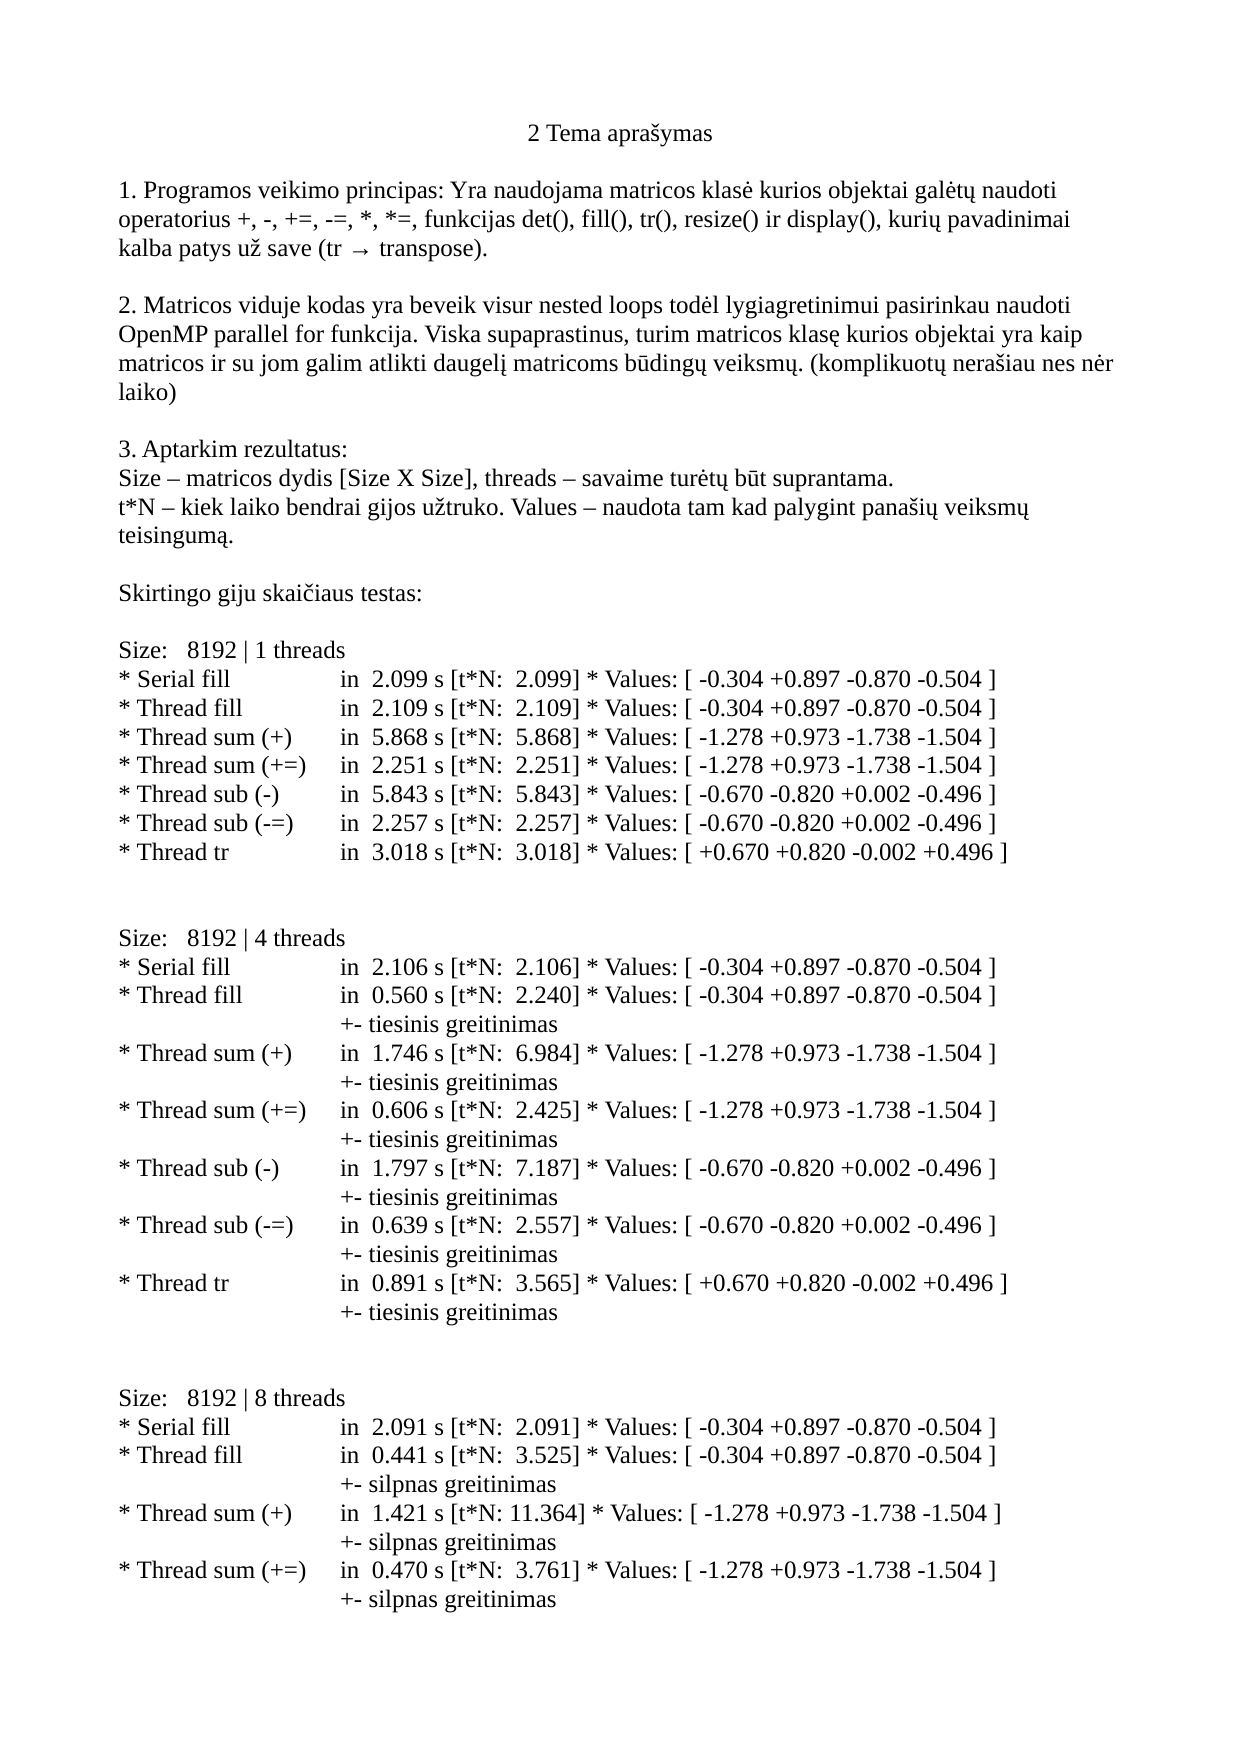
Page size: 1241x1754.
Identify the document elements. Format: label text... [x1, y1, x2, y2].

text * Thread sub (-) in 1.797 s [t*N: 7.187] * Values: [ -0.670 -0.820 +0.002 -0.496 ] [118, 1153, 1122, 1182]
text Size: 8192 | 1 threads [118, 636, 1122, 664]
text * Thread sum (+) in 1.746 s [t*N: 6.984] * Values: [ -1.278 +0.973 -1.738 -1.504 ] [118, 1038, 1122, 1067]
text * Serial fill in 2.099 s [t*N: 2.099] * Values: [ -0.304 +0.897 -0.870 -0.504 ] [118, 664, 1122, 693]
text * Serial fill in 2.091 s [t*N: 2.091] * Values: [ -0.304 +0.897 -0.870 -0.504 ] [118, 1412, 1122, 1441]
text * Thread fill in 0.441 s [t*N: 3.525] * Values: [ -0.304 +0.897 -0.870 -0.504 ] [118, 1441, 1122, 1469]
text +- silpnas greitinimas [118, 1527, 1122, 1556]
text +- tiesinis greitinimas [118, 1239, 1122, 1268]
text Size – matricos dydis [Size X Size], threads – savaime turėtų būt suprantama. [118, 463, 1122, 492]
text Skirtingo giju skaičiaus testas: [118, 578, 1122, 607]
text 3. Aptarkim rezultatus: [118, 434, 1122, 463]
text 1. Programos veikimo principas: Yra naudojama matricos klasė kurios objektai galėtų naudoti operatorius +, -, +=, -=, *, *=, funkcijas det(), fill(), tr(), resize() ir display(), kurių pavadinimai kalba patys už save (tr → transpose). 2. Matricos viduje kodas yra beveik visur nested loops todėl lygiagretinimui pasirinkau naudoti OpenMP parallel for funkcija. Viska supaprastinus, turim matricos klasę kurios objektai yra kaip matricos ir su jom galim atlikti daugelį matricoms būdingų veiksmų. (komplikuotų nerašiau nes nėr laiko) [118, 176, 1122, 406]
text +- tiesinis greitinimas [118, 1182, 1122, 1211]
text +- silpnas greitinimas [118, 1469, 1122, 1498]
text Size: 8192 | 8 threads [118, 1383, 1122, 1412]
text * Thread tr in 0.891 s [t*N: 3.565] * Values: [ +0.670 +0.820 -0.002 +0.496 ] [118, 1268, 1122, 1297]
text * Thread sum (+=) in 0.470 s [t*N: 3.761] * Values: [ -1.278 +0.973 -1.738 -1.504 ] [118, 1556, 1122, 1584]
text * Thread fill in 2.109 s [t*N: 2.109] * Values: [ -0.304 +0.897 -0.870 -0.504 ] [118, 693, 1122, 722]
text t*N – kiek laiko bendrai gijos užtruko. Values – naudota tam kad palygint panašių veiksmų teisingumą. [118, 492, 1122, 549]
text * Thread sum (+) in 5.868 s [t*N: 5.868] * Values: [ -1.278 +0.973 -1.738 -1.504 ] [118, 722, 1122, 751]
text 2 Tema aprašymas [118, 118, 1122, 147]
text +- tiesinis greitinimas [118, 1297, 1122, 1326]
text * Serial fill in 2.106 s [t*N: 2.106] * Values: [ -0.304 +0.897 -0.870 -0.504 ] [118, 952, 1122, 981]
text * Thread fill in 0.560 s [t*N: 2.240] * Values: [ -0.304 +0.897 -0.870 -0.504 ] [118, 981, 1122, 1009]
text +- tiesinis greitinimas [118, 1124, 1122, 1153]
text * Thread sub (-) in 5.843 s [t*N: 5.843] * Values: [ -0.670 -0.820 +0.002 -0.496 ] [118, 779, 1122, 808]
text * Thread sub (-=) in 2.257 s [t*N: 2.257] * Values: [ -0.670 -0.820 +0.002 -0.496 ] [118, 808, 1122, 837]
text +- silpnas greitinimas [118, 1584, 1122, 1613]
text * Thread sum (+=) in 0.606 s [t*N: 2.425] * Values: [ -1.278 +0.973 -1.738 -1.504 ] [118, 1096, 1122, 1124]
text Size: 8192 | 4 threads [118, 923, 1122, 952]
text * Thread tr in 3.018 s [t*N: 3.018] * Values: [ +0.670 +0.820 -0.002 +0.496 ] [118, 837, 1122, 866]
text * Thread sub (-=) in 0.639 s [t*N: 2.557] * Values: [ -0.670 -0.820 +0.002 -0.496 ] [118, 1211, 1122, 1239]
text +- tiesinis greitinimas [118, 1009, 1122, 1038]
text * Thread sum (+=) in 2.251 s [t*N: 2.251] * Values: [ -1.278 +0.973 -1.738 -1.504 ] [118, 751, 1122, 779]
text +- tiesinis greitinimas [118, 1067, 1122, 1096]
text * Thread sum (+) in 1.421 s [t*N: 11.364] * Values: [ -1.278 +0.973 -1.738 -1.504 ] [118, 1498, 1122, 1527]
